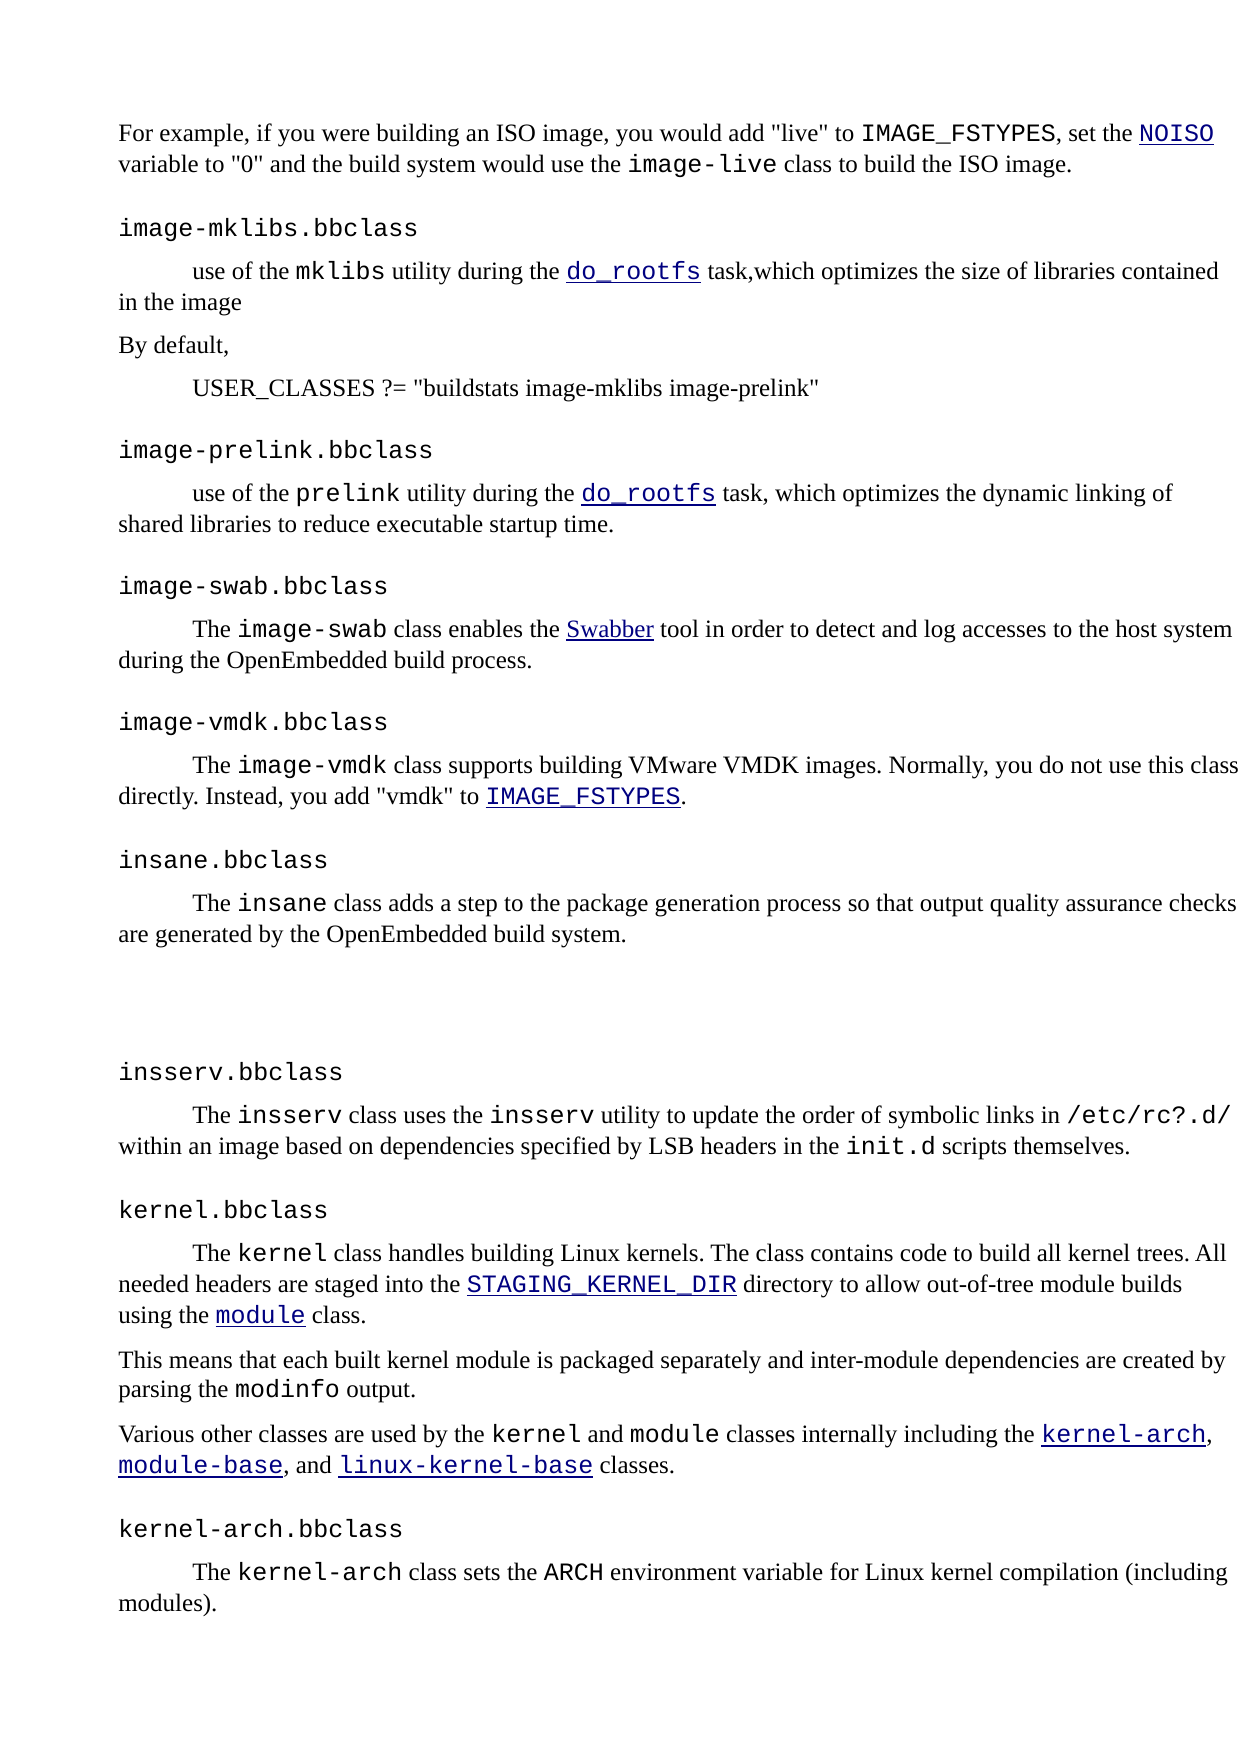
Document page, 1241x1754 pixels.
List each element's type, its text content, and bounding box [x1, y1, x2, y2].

text The image-swab class enables the Swabber tool in order to detect and log accesses to the host system during the OpenEmbedded build process. [118, 614, 1240, 674]
text This means that each built kernel module is packaged separately and inter-module dependencies are created by parsing the modinfo output. [118, 1345, 1240, 1405]
subtitle insane.bbclass [118, 847, 1240, 876]
text USER_CLASSES ?= "buildstats image-mklibs image-prelink" [118, 373, 1240, 402]
text use of the mklibs utility during the do_rootfs task,which optimizes the size of libraries contained in the image [118, 256, 1240, 316]
subtitle image-vmdk.bbclass [118, 709, 1240, 738]
text The kernel class handles building Linux kernels. The class contains code to build all kernel trees. All needed headers are staged into the STAGING_KERNEL_DIR directory to allow out-of-tree module builds using the module class. [118, 1238, 1240, 1331]
text The insserv class uses the insserv utility to update the order of symbolic links in /etc/rc?.d/ within an image based on dependencies specified by LSB headers in the init.d scripts themselves. [118, 1100, 1240, 1162]
text Various other classes are used by the kernel and module classes internally including the kernel-arch, module-base, and linux-kernel-base classes. [118, 1419, 1240, 1481]
subtitle kernel.bbclass [118, 1197, 1240, 1226]
subtitle kernel-arch.bbclass [118, 1517, 1240, 1545]
subtitle image-mklibs.bbclass [118, 215, 1240, 243]
text The kernel-arch class sets the ARCH environment variable for Linux kernel compilation (including modules). [118, 1557, 1240, 1617]
subtitle image-prelink.bbclass [118, 438, 1240, 466]
subtitle image-swab.bbclass [118, 573, 1240, 602]
text For example, if you were building an ISO image, you would add "live" to IMAGE_FSTYPES, set the NOISO variable to "0" and the build system would use the image-live class to build the ISO image. [118, 118, 1240, 180]
text By default, [118, 330, 1240, 359]
subtitle insserv.bbclass [118, 1059, 1240, 1088]
text The image-vmdk class supports building VMware VMDK images. Normally, you do not use this class directly. Instead, you add "vmdk" to IMAGE_FSTYPES. [118, 750, 1240, 812]
text The insane class adds a step to the package generation process so that output quality assurance checks are generated by the OpenEmbedded build system. [118, 888, 1240, 948]
text use of the prelink utility during the do_rootfs task, which optimizes the dynamic linking of shared libraries to reduce executable startup time. [118, 478, 1240, 538]
